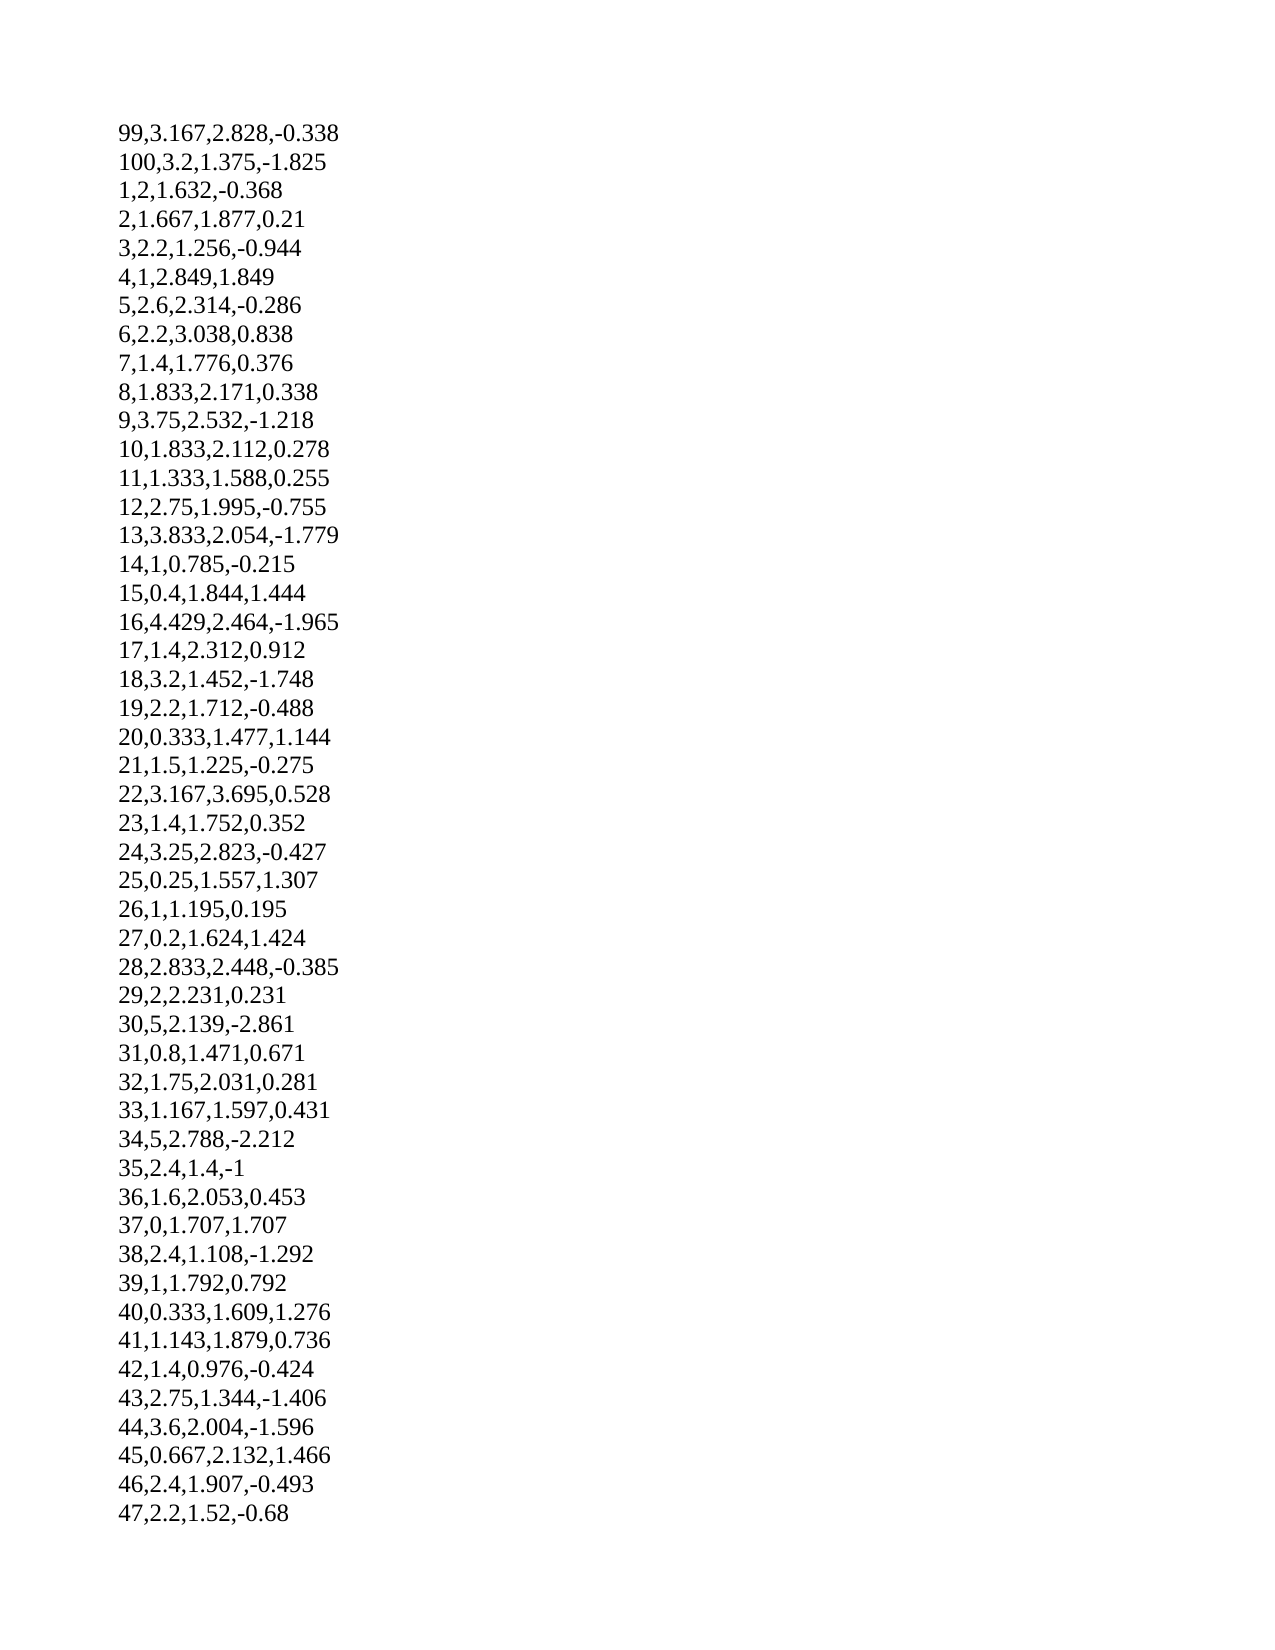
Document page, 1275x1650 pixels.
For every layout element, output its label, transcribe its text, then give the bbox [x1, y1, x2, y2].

text 41,1.143,1.879,0.736 [118, 1326, 1157, 1354]
text 99,3.167,2.828,-0.338 [118, 118, 1157, 147]
text 35,2.4,1.4,-1 [118, 1153, 1157, 1182]
text 42,1.4,0.976,-0.424 [118, 1354, 1157, 1383]
text 27,0.2,1.624,1.424 [118, 923, 1157, 952]
text 18,3.2,1.452,-1.748 [118, 664, 1157, 693]
text 44,3.6,2.004,-1.596 [118, 1412, 1157, 1441]
text 5,2.6,2.314,-0.286 [118, 291, 1157, 319]
text 10,1.833,2.112,0.278 [118, 434, 1157, 463]
text 15,0.4,1.844,1.444 [118, 578, 1157, 607]
text 13,3.833,2.054,-1.779 [118, 521, 1157, 549]
text 19,2.2,1.712,-0.488 [118, 693, 1157, 722]
text 31,0.8,1.471,0.671 [118, 1038, 1157, 1067]
text 39,1,1.792,0.792 [118, 1268, 1157, 1297]
text 14,1,0.785,-0.215 [118, 549, 1157, 578]
text 45,0.667,2.132,1.466 [118, 1441, 1157, 1469]
text 17,1.4,2.312,0.912 [118, 636, 1157, 664]
text 29,2,2.231,0.231 [118, 981, 1157, 1009]
text 34,5,2.788,-2.212 [118, 1124, 1157, 1153]
text 37,0,1.707,1.707 [118, 1211, 1157, 1239]
text 24,3.25,2.823,-0.427 [118, 837, 1157, 866]
text 21,1.5,1.225,-0.275 [118, 751, 1157, 779]
text 23,1.4,1.752,0.352 [118, 808, 1157, 837]
text 32,1.75,2.031,0.281 [118, 1067, 1157, 1096]
text 26,1,1.195,0.195 [118, 894, 1157, 923]
text 38,2.4,1.108,-1.292 [118, 1239, 1157, 1268]
text 28,2.833,2.448,-0.385 [118, 952, 1157, 981]
text 6,2.2,3.038,0.838 [118, 319, 1157, 348]
text 7,1.4,1.776,0.376 [118, 348, 1157, 377]
text 16,4.429,2.464,-1.965 [118, 607, 1157, 636]
text 33,1.167,1.597,0.431 [118, 1096, 1157, 1124]
text 43,2.75,1.344,-1.406 [118, 1383, 1157, 1412]
text 20,0.333,1.477,1.144 [118, 722, 1157, 751]
text 12,2.75,1.995,-0.755 [118, 492, 1157, 521]
text 8,1.833,2.171,0.338 [118, 377, 1157, 406]
text 47,2.2,1.52,-0.68 [118, 1498, 1157, 1527]
text 100,3.2,1.375,-1.825 [118, 147, 1157, 176]
text 36,1.6,2.053,0.453 [118, 1182, 1157, 1211]
text 30,5,2.139,-2.861 [118, 1009, 1157, 1038]
text 46,2.4,1.907,-0.493 [118, 1469, 1157, 1498]
text 9,3.75,2.532,-1.218 [118, 406, 1157, 434]
text 4,1,2.849,1.849 [118, 262, 1157, 291]
text 11,1.333,1.588,0.255 [118, 463, 1157, 492]
text 22,3.167,3.695,0.528 [118, 779, 1157, 808]
text 1,2,1.632,-0.368 [118, 176, 1157, 204]
text 40,0.333,1.609,1.276 [118, 1297, 1157, 1326]
text 3,2.2,1.256,-0.944 [118, 233, 1157, 262]
text 2,1.667,1.877,0.21 [118, 204, 1157, 233]
text 25,0.25,1.557,1.307 [118, 866, 1157, 894]
